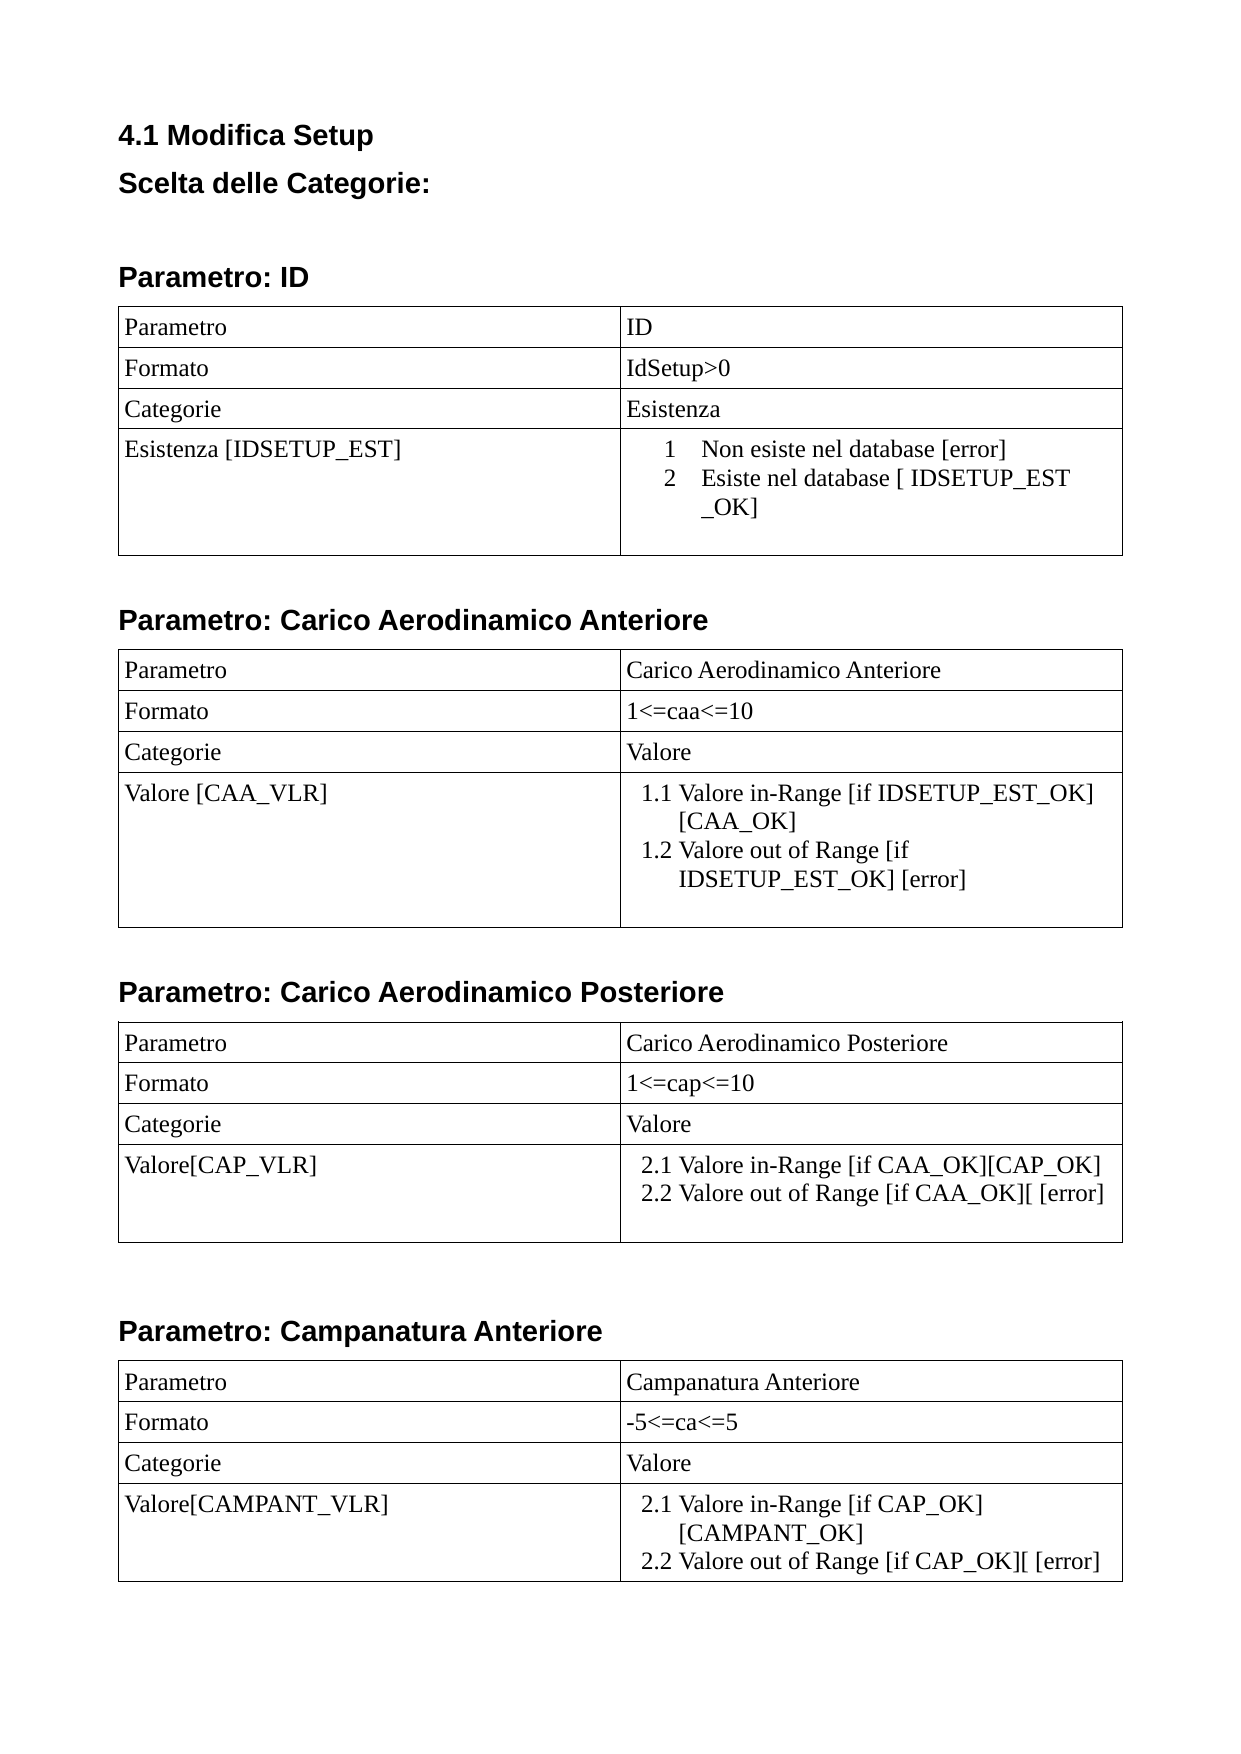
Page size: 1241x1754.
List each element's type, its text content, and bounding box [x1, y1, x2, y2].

table_cell Formato [119, 1402, 620, 1442]
table_header Parametro [119, 650, 620, 690]
subtitle Parametro: Carico Aerodinamico Anteriore [118, 603, 1122, 637]
table_cell Categorie [119, 1104, 620, 1143]
table_cell Valore [CAA_VLR] [119, 773, 620, 927]
table_cell Categorie [119, 732, 620, 771]
table_cell Formato [119, 348, 620, 387]
table_cell Valore[CAP_VLR] [119, 1145, 620, 1242]
table_header Parametro [119, 307, 620, 347]
table_header Parametro [119, 1023, 620, 1062]
table_cell Esistenza [IDSETUP_EST] [119, 429, 620, 555]
table_cell Formato [119, 691, 620, 731]
table_cell IdSetup>0 [621, 348, 1122, 387]
table_header Campanatura Anteriore [621, 1361, 1122, 1401]
subtitle Parametro: ID [118, 260, 1122, 293]
table_cell Valore [621, 1443, 1122, 1483]
subtitle Scelta delle Categorie: [118, 166, 1122, 200]
table_cell 1<=cap<=10 [621, 1063, 1122, 1103]
table_header ID [621, 307, 1122, 347]
subtitle Parametro: Campanatura Anteriore [118, 1314, 1122, 1348]
table_cell Valore [621, 1104, 1122, 1143]
table_cell Valore[CAMPANT_VLR] [119, 1484, 620, 1581]
table_header Carico Aerodinamico Anteriore [621, 650, 1122, 690]
table_cell Esistenza [621, 389, 1122, 428]
subtitle Parametro: Carico Aerodinamico Posteriore [118, 975, 1122, 1009]
table_cell Formato [119, 1063, 620, 1103]
table_cell Valore in-Range [if CAP_OK][CAMPANT_OK] Valore out of Range [if CAP_OK][ [error] [621, 1484, 1122, 1581]
table_cell Valore in-Range [if CAA_OK][CAP_OK] Valore out of Range [if CAA_OK][ [error] [621, 1145, 1122, 1242]
table_cell Non esiste nel database [error] Esiste nel database [ IDSETUP_EST _OK] [621, 429, 1122, 555]
table_cell Categorie [119, 389, 620, 428]
table_cell Categorie [119, 1443, 620, 1483]
table_header Carico Aerodinamico Posteriore [621, 1023, 1122, 1062]
table_cell Valore in-Range [if IDSETUP_EST_OK] [CAA_OK] Valore out of Range [if IDSETUP_EST_OK] [error] [621, 773, 1122, 927]
table_cell -5<=ca<=5 [621, 1402, 1122, 1442]
table_cell Valore [621, 732, 1122, 771]
subtitle 4.1 Modifica Setup [118, 118, 1122, 152]
table_header Parametro [119, 1361, 620, 1401]
table_cell 1<=caa<=10 [621, 691, 1122, 731]
